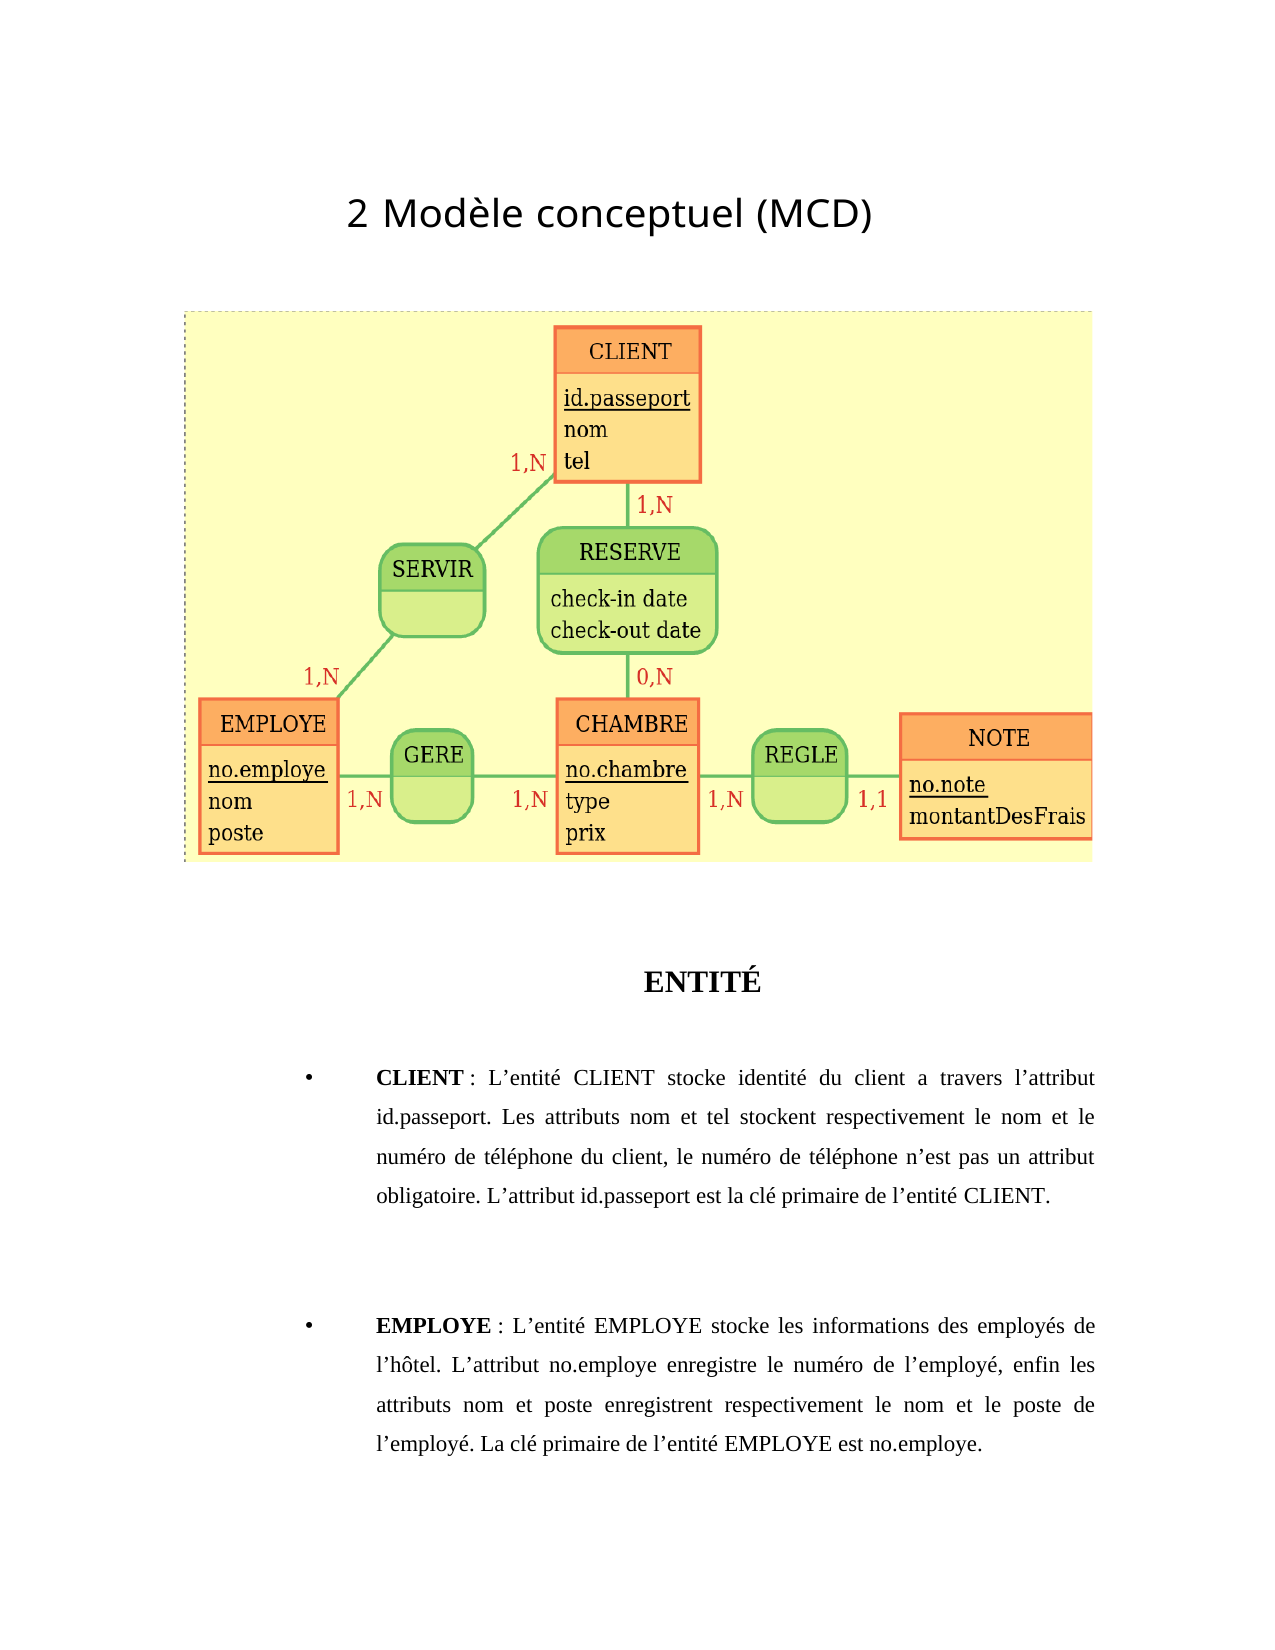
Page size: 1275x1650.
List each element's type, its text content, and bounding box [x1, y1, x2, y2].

list CLIENT : L’entité CLIENT stocke identité du client a travers l’attribut id.passeport. Les attributs nom et tel stockent respectivement le nom et le numéro de téléphone du client, le numéro de téléphone n’est pas un attribut obligatoire. L’attribut id.passeport est la clé primaire de l’entité CLIENT. [305, 1064, 1096, 1208]
picture [182, 310, 1093, 862]
list EMPLOYE : L’entité EMPLOYE stocke les informations des employés de l’hôtel. L’attribut no.employe enregistre le numéro de l’employé, enfin les attributs nom et poste enregistrent respectivement le nom et le poste de l’employé. La clé primaire de l’entité EMPLOYE est no.employe. [305, 1312, 1096, 1457]
subtitle ENTITÉ [310, 963, 1096, 999]
subtitle Modèle conceptuel (MCD) [284, 190, 934, 236]
